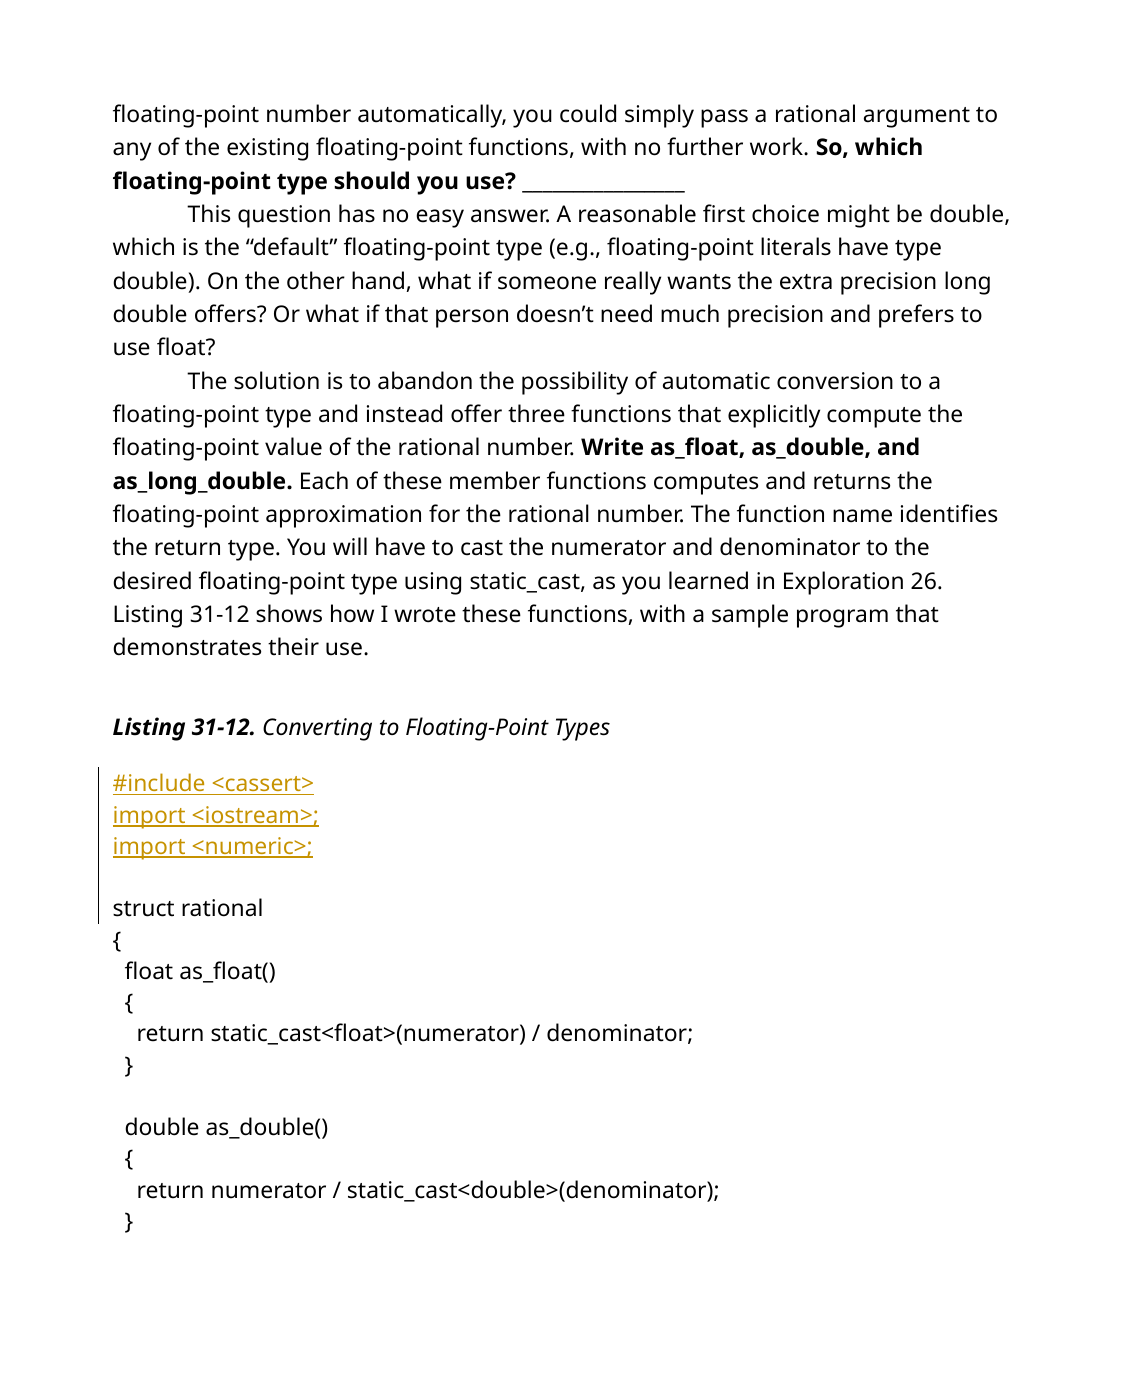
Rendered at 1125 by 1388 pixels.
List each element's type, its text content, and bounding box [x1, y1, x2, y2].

text import <iostream>; [112, 798, 1012, 830]
text return static_cast<float>(numerator) / denominator; [112, 1017, 1012, 1048]
text float as_float() [112, 955, 1012, 986]
text import <numeric>; [112, 830, 1012, 861]
text struct rational [112, 892, 1012, 923]
text { [112, 986, 1012, 1017]
text { [112, 1142, 1012, 1173]
text This question has no easy answer. A reasonable first choice might be double, which is the “default” floating-point type (e.g., floating-point literals have type double). On the other hand, what if someone really wants the extra precision long double offers? Or what if that person doesn’t need much precision and prefers to use float? [112, 196, 1012, 363]
text double as_double() [112, 1111, 1012, 1142]
text { [112, 923, 1012, 955]
text } [112, 1205, 1012, 1236]
text Listing 31-12. Converting to Floating-Point Types [112, 711, 1012, 742]
text floating-point number automatically, you could simply pass a rational argument to any of the existing floating-point functions, with no further work. So, which floating-point type should you use? ________________ [112, 96, 1012, 196]
text #include <cassert> [112, 767, 1012, 798]
text } [112, 1048, 1012, 1080]
text The solution is to abandon the possibility of automatic conversion to a floating-point type and instead offer three functions that explicitly compute the floating-point value of the rational number. Write as_float, as_double, and as_long_double. Each of these member functions computes and returns the floating-point approximation for the rational number. The function name identifies the return type. You will have to cast the numerator and denominator to the desired floating-point type using static_cast, as you learned in Exploration 26. Listing 31-12 shows how I wrote these functions, with a sample program that demonstrates their use. [112, 363, 1012, 663]
text return numerator / static_cast<double>(denominator); [112, 1173, 1012, 1205]
